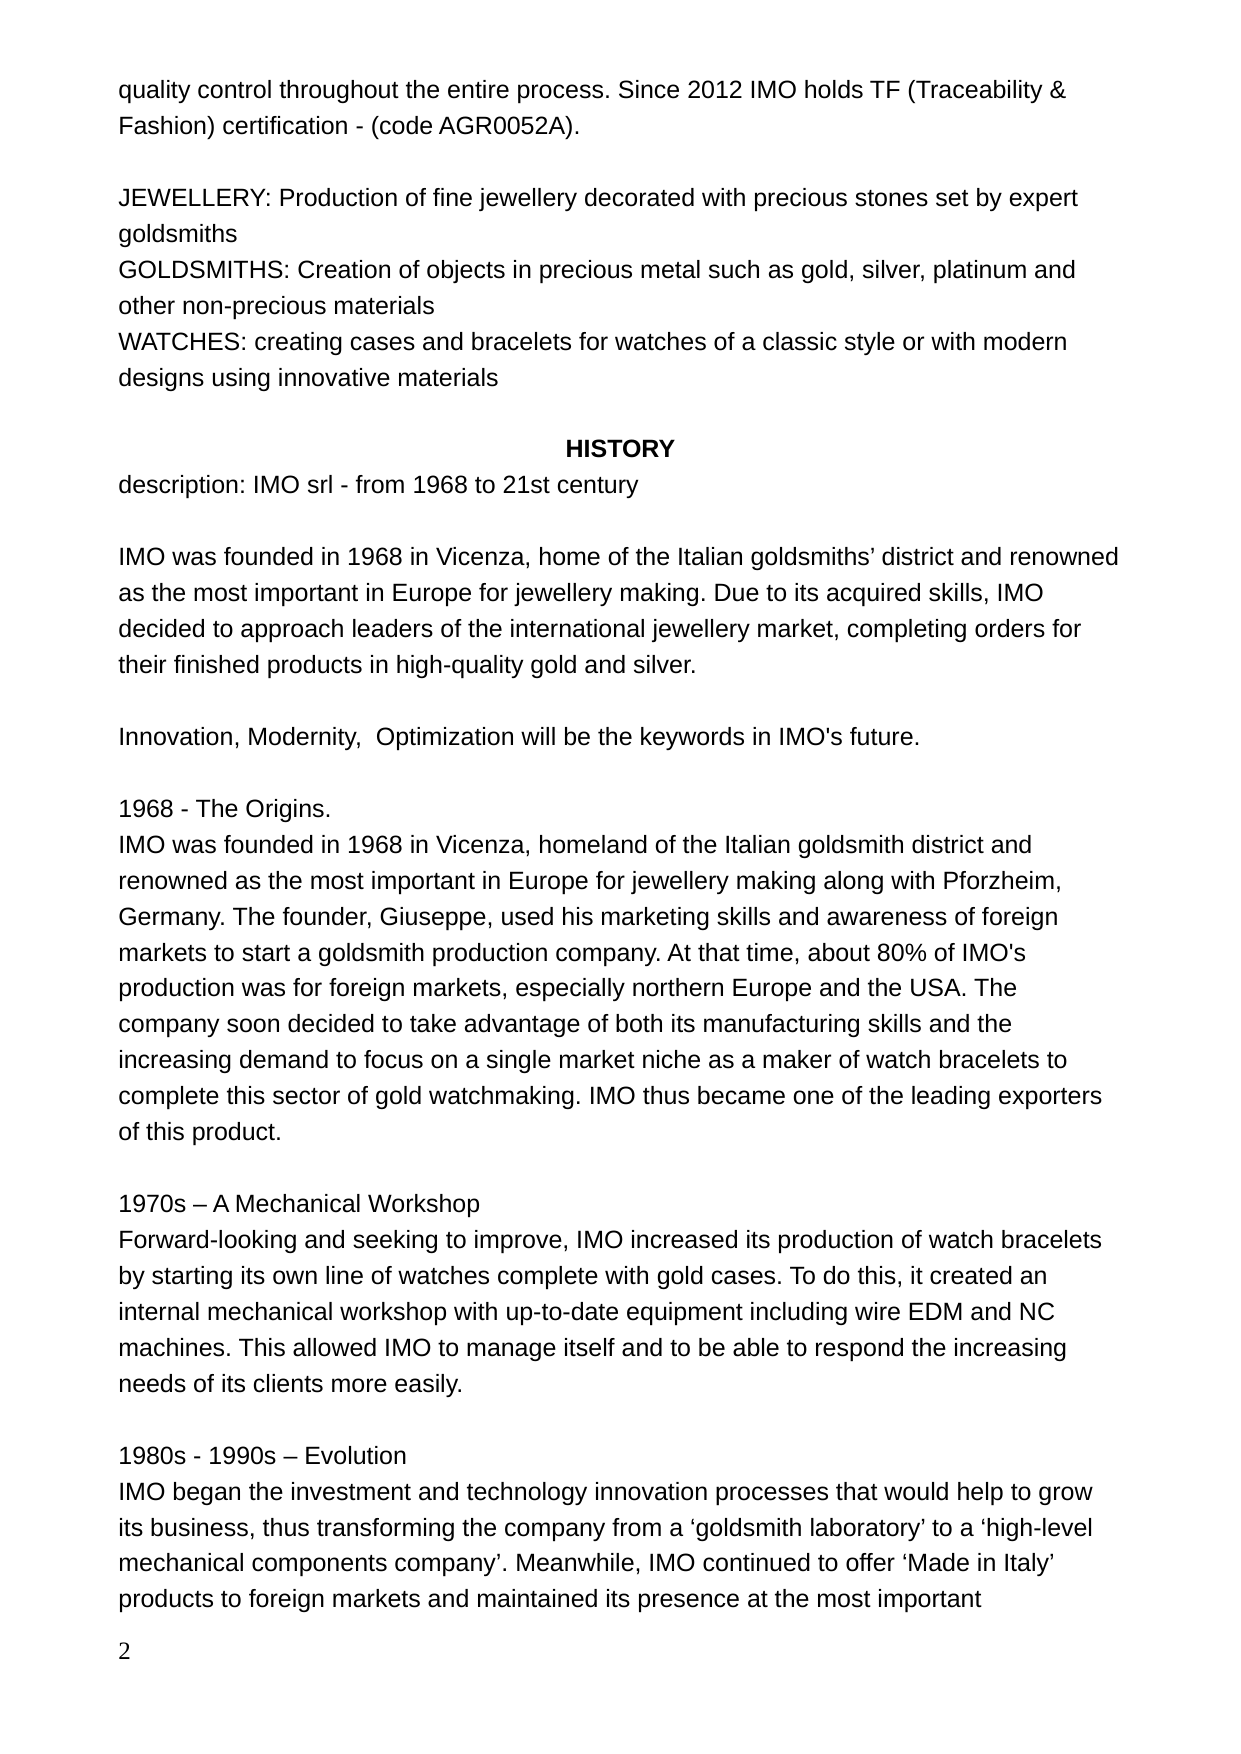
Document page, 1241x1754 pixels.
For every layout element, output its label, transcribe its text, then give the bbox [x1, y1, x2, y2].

text IMO began the investment and technology innovation processes that would help to grow its business, thus transforming the company from a ‘goldsmith laboratory’ to a ‘high-level mechanical components company’. Meanwhile, IMO continued to offer ‘Made in Italy’ products to foreign markets and maintained its presence at the most important [118, 1477, 1122, 1613]
text description: IMO srl - from 1968 to 21st century [118, 470, 1122, 499]
text 1968 - The Origins. [118, 794, 1122, 822]
text Forward-looking and seeking to improve, IMO increased its production of watch bracelets by starting its own line of watches complete with gold cases. To do this, it created an internal mechanical workshop with up-to-date equipment including wire EDM and NC machines. This allowed IMO to manage itself and to be able to respond the increasing needs of its clients more easily. [118, 1225, 1122, 1397]
text GOLDSMITHS: Creation of objects in precious metal such as gold, silver, platinum and other non-precious materials [118, 255, 1122, 319]
text JEWELLERY: Production of fine jewellery decorated with precious stones set by expert goldsmiths [118, 183, 1122, 247]
text 1970s – A Mechanical Workshop [118, 1189, 1122, 1218]
text 1980s - 1990s – Evolution [118, 1441, 1122, 1469]
text Innovation, Modernity, Optimization will be the keywords in IMO's future. [118, 722, 1122, 751]
text WATCHES: creating cases and bracelets for watches of a classic style or with modern designs using innovative materials [118, 327, 1122, 391]
text HISTORY [118, 434, 1122, 463]
text IMO was founded in 1968 in Vicenza, homeland of the Italian goldsmith district and renowned as the most important in Europe for jewellery making along with Pforzheim, Germany. The founder, Giuseppe, used his marketing skills and awareness of foreign markets to start a goldsmith production company. At that time, about 80% of IMO's production was for foreign markets, especially northern Europe and the USA. The company soon decided to take advantage of both its manufacturing skills and the increasing demand to focus on a single market niche as a maker of watch bracelets to complete this sector of gold watchmaking. IMO thus became one of the leading exporters of this product. [118, 830, 1122, 1146]
text IMO was founded in 1968 in Vicenza, home of the Italian goldsmiths’ district and renowned as the most important in Europe for jewellery making. Due to its acquired skills, IMO decided to approach leaders of the international jewellery market, completing orders for their finished products in high-quality gold and silver. [118, 542, 1122, 679]
text quality control throughout the entire process. Since 2012 IMO holds TF (Traceability & Fashion) certification - (code AGR0052A). [118, 75, 1122, 140]
